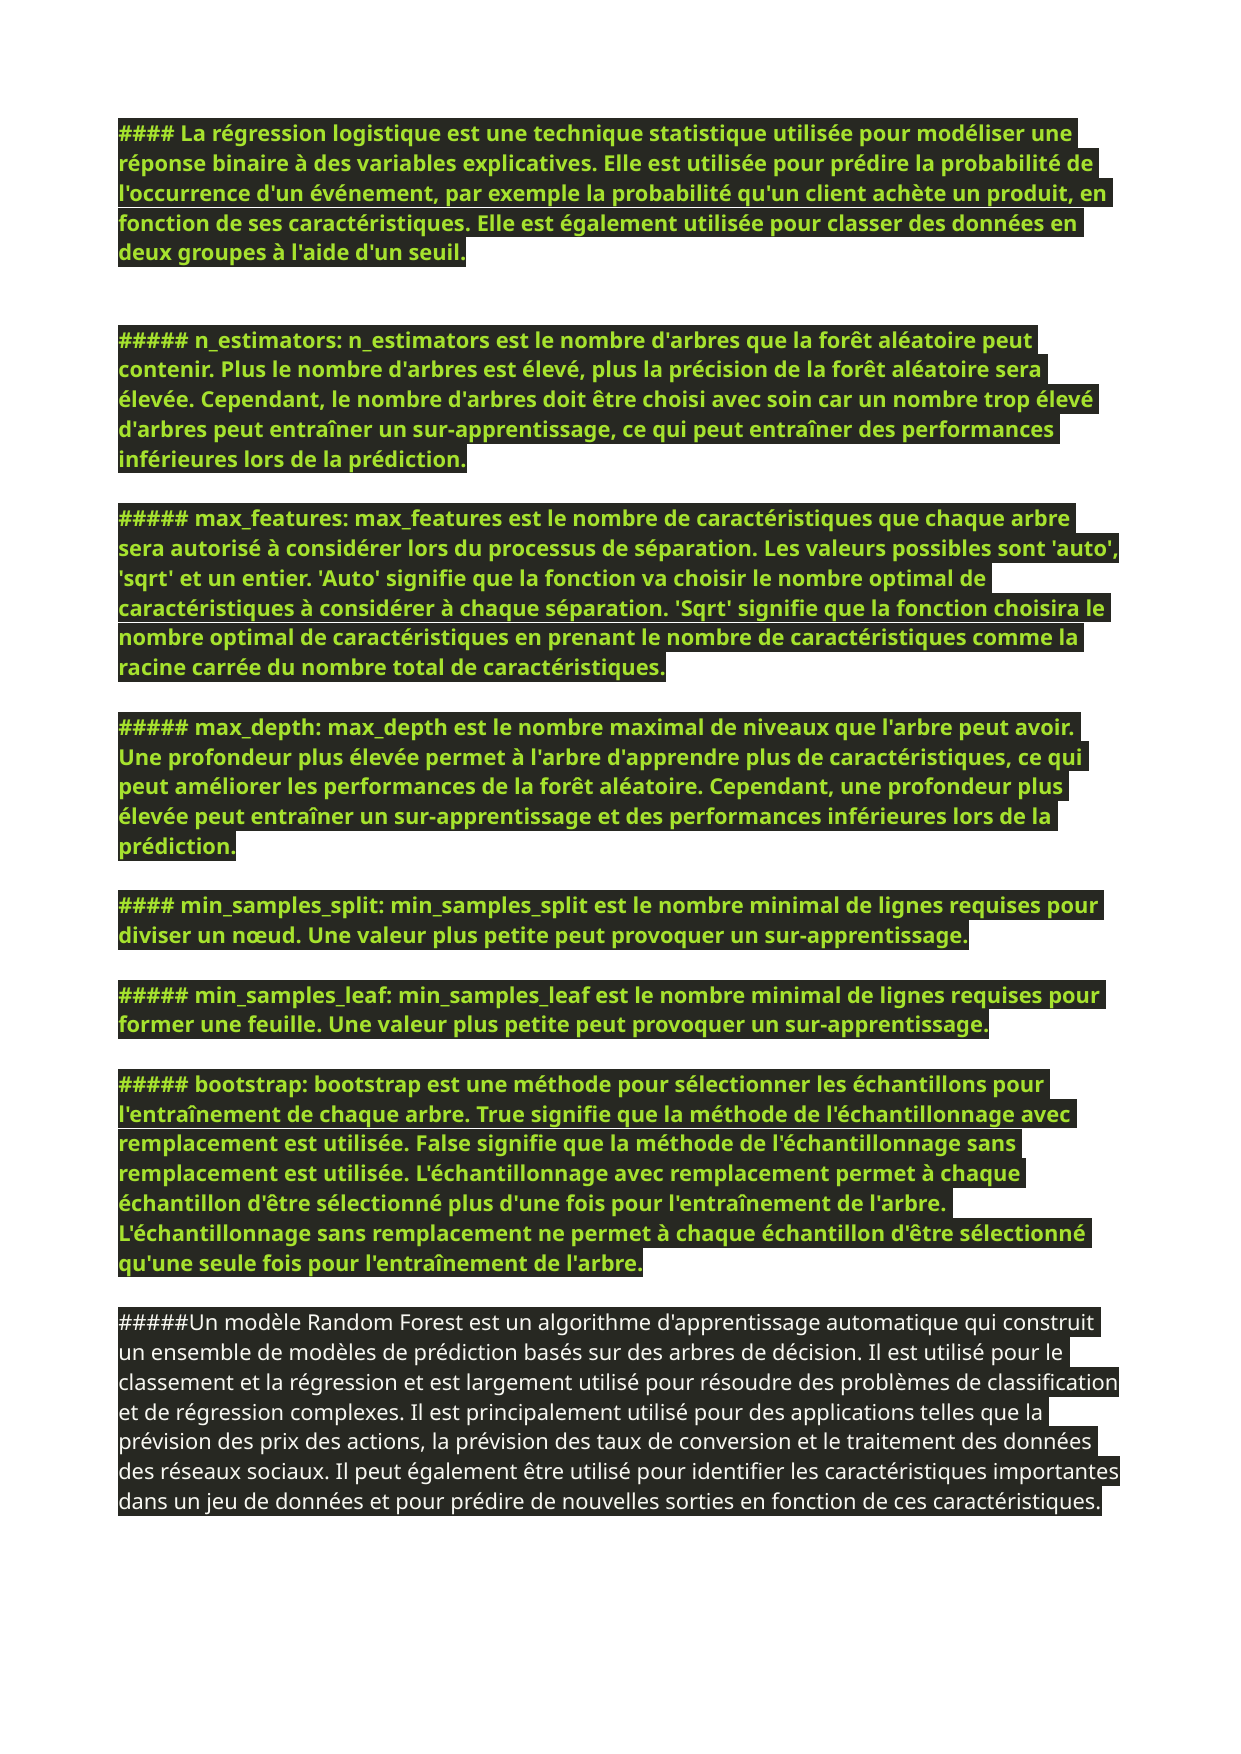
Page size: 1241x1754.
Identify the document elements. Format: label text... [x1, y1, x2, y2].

text #### La régression logistique est une technique statistique utilisée pour modéliser une réponse binaire à des variables explicatives. Elle est utilisée pour prédire la probabilité de l'occurrence d'un événement, par exemple la probabilité qu'un client achète un produit, en fonction de ses caractéristiques. Elle est également utilisée pour classer des données en deux groupes à l'aide d'un seuil. [118, 118, 1122, 267]
text ##### max_features: max_features est le nombre de caractéristiques que chaque arbre sera autorisé à considérer lors du processus de séparation. Les valeurs possibles sont 'auto', 'sqrt' et un entier. 'Auto' signifie que la fonction va choisir le nombre optimal de caractéristiques à considérer à chaque séparation. 'Sqrt' signifie que la fonction choisira le nombre optimal de caractéristiques en prenant le nombre de caractéristiques comme la racine carrée du nombre total de caractéristiques. [118, 503, 1122, 682]
text ##### min_samples_leaf: min_samples_leaf est le nombre minimal de lignes requises pour former une feuille. Une valeur plus petite peut provoquer un sur-apprentissage. [118, 979, 1122, 1039]
text ##### max_depth: max_depth est le nombre maximal de niveaux que l'arbre peut avoir. Une profondeur plus élevée permet à l'arbre d'apprendre plus de caractéristiques, ce qui peut améliorer les performances de la forêt aléatoire. Cependant, une profondeur plus élevée peut entraîner un sur-apprentissage et des performances inférieures lors de la prédiction. [118, 712, 1122, 861]
text #### min_samples_split: min_samples_split est le nombre minimal de lignes requises pour diviser un nœud. Une valeur plus petite peut provoquer un sur-apprentissage. [118, 890, 1122, 950]
text #####Un modèle Random Forest est un algorithme d'apprentissage automatique qui construit un ensemble de modèles de prédiction basés sur des arbres de décision. Il est utilisé pour le classement et la régression et est largement utilisé pour résoudre des problèmes de classification et de régression complexes. Il est principalement utilisé pour des applications telles que la prévision des prix des actions, la prévision des taux de conversion et le traitement des données des réseaux sociaux. Il peut également être utilisé pour identifier les caractéristiques importantes dans un jeu de données et pour prédire de nouvelles sorties en fonction de ces caractéristiques. [118, 1307, 1122, 1516]
text ##### n_estimators: n_estimators est le nombre d'arbres que la forêt aléatoire peut contenir. Plus le nombre d'arbres est élevé, plus la précision de la forêt aléatoire sera élevée. Cependant, le nombre d'arbres doit être choisi avec soin car un nombre trop élevé d'arbres peut entraîner un sur-apprentissage, ce qui peut entraîner des performances inférieures lors de la prédiction. [118, 324, 1122, 473]
text ##### bootstrap: bootstrap est une méthode pour sélectionner les échantillons pour l'entraînement de chaque arbre. True signifie que la méthode de l'échantillonnage avec remplacement est utilisée. False signifie que la méthode de l'échantillonnage sans remplacement est utilisée. L'échantillonnage avec remplacement permet à chaque échantillon d'être sélectionné plus d'une fois pour l'entraînement de l'arbre. L'échantillonnage sans remplacement ne permet à chaque échantillon d'être sélectionné qu'une seule fois pour l'entraînement de l'arbre. [118, 1069, 1122, 1277]
